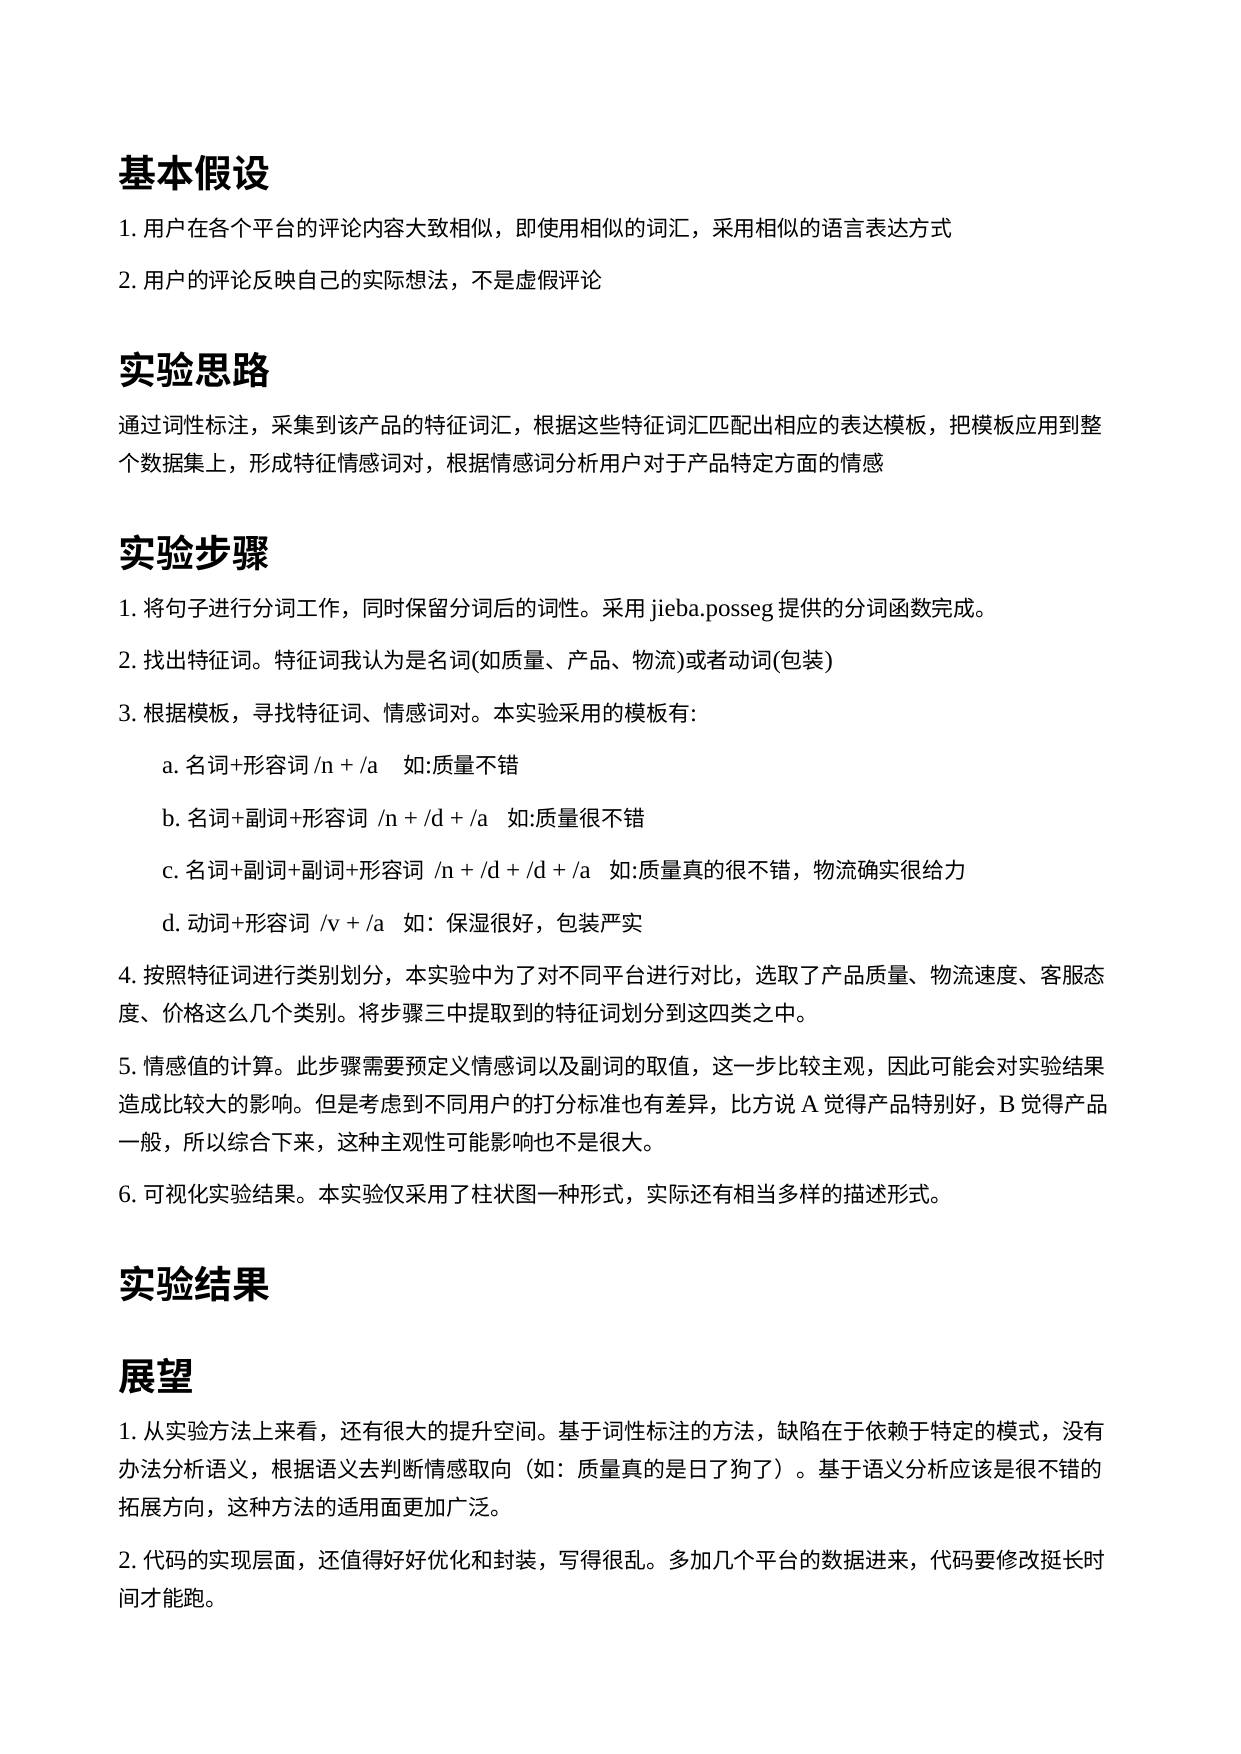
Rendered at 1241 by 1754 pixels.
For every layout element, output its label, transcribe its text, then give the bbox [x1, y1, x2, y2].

text 通过词性标注，采集到该产品的特征词汇，根据这些特征词汇匹配出相应的表达模板，把模板应用到整个数据集上，形成特征情感词对，根据情感词分析用户对于产品特定方面的情感 [118, 408, 1122, 477]
text 5. 情感值的计算。此步骤需要预定义情感词以及副词的取值，这一步比较主观，因此可能会对实验结果造成比较大的影响。但是考虑到不同用户的打分标准也有差异，比方说A觉得产品特别好，B觉得产品一般，所以综合下来，这种主观性可能影响也不是很大。 [118, 1049, 1122, 1156]
text 4. 按照特征词进行类别划分，本实验中为了对不同平台进行对比，选取了产品质量、物流速度、客服态度、价格这么几个类别。将步骤三中提取到的特征词划分到这四类之中。 [118, 958, 1122, 1028]
subtitle 展望 [118, 1347, 1122, 1402]
text 6. 可视化实验结果。本实验仅采用了柱状图一种形式，实际还有相当多样的描述形式。 [118, 1177, 1122, 1209]
text 2. 用户的评论反映自己的实际想法，不是虚假评论 [118, 263, 1122, 295]
text a. 名词+形容词 /n + /a 如:质量不错 [118, 748, 1122, 780]
subtitle 实验结果 [118, 1254, 1122, 1309]
text 1. 用户在各个平台的评论内容大致相似，即使用相似的词汇，采用相似的语言表达方式 [118, 211, 1122, 242]
text 1. 从实验方法上来看，还有很大的提升空间。基于词性标注的方法，缺陷在于依赖于特定的模式，没有办法分析语义，根据语义去判断情感取向（如：质量真的是日了狗了）。基于语义分析应该是很不错的拓展方向，这种方法的适用面更加广泛。 [118, 1414, 1122, 1522]
subtitle 实验步骤 [118, 523, 1122, 578]
text 2. 找出特征词。特征词我认为是名词(如质量、产品、物流)或者动词(包装) [118, 643, 1122, 675]
text d. 动词+形容词 /v + /a 如：保湿很好，包装严实 [118, 906, 1122, 937]
text c. 名词+副词+副词+形容词 /n + /d + /d + /a 如:质量真的很不错，物流确实很给力 [118, 853, 1122, 885]
subtitle 实验思路 [118, 341, 1122, 395]
text 1. 将句子进行分词工作，同时保留分词后的词性。采用jieba.posseg提供的分词函数完成。 [118, 591, 1122, 622]
text b. 名词+副词+形容词 /n + /d + /a 如:质量很不错 [118, 801, 1122, 832]
text 2. 代码的实现层面，还值得好好优化和封装，写得很乱。多加几个平台的数据进来，代码要修改挺长时间才能跑。 [118, 1543, 1122, 1612]
text 3. 根据模板，寻找特征词、情感词对。本实验采用的模板有: [118, 696, 1122, 727]
subtitle 基本假设 [118, 143, 1122, 198]
